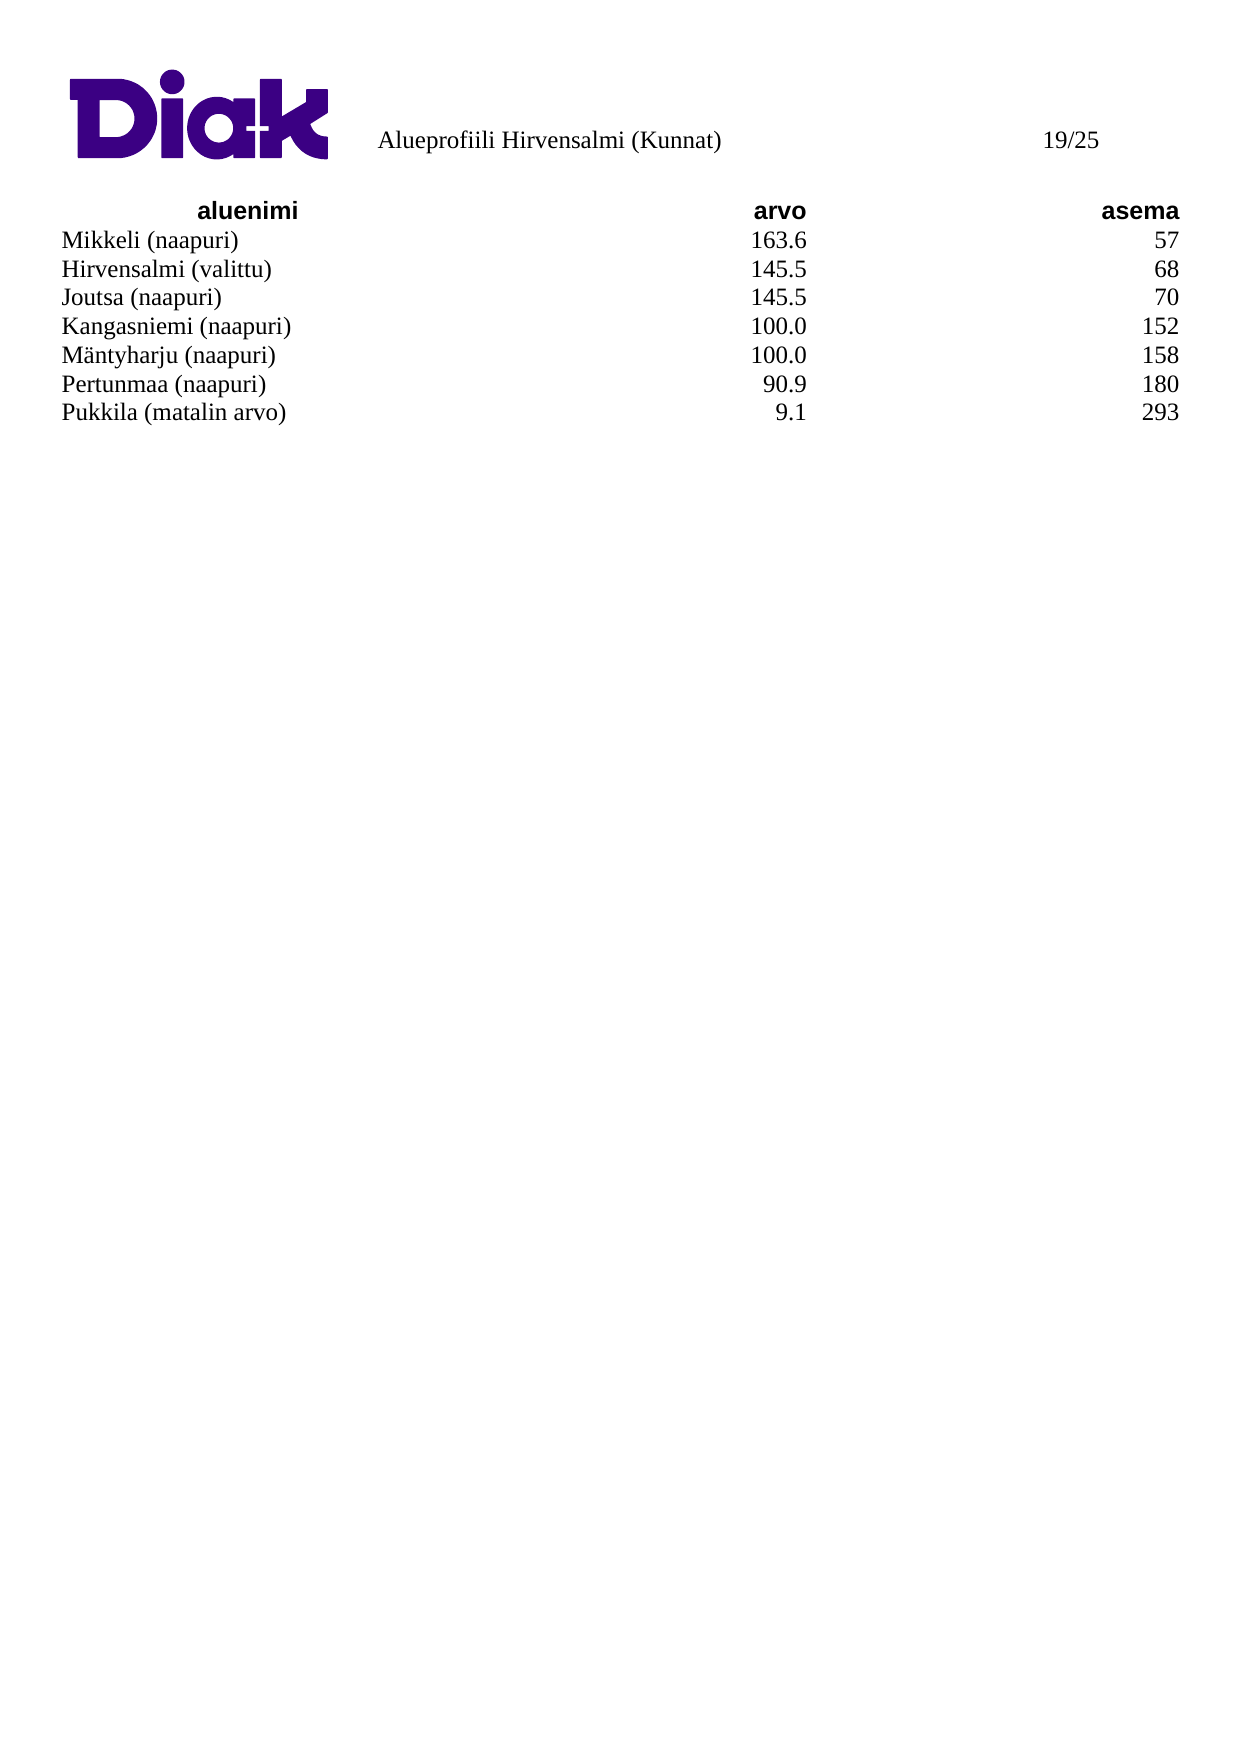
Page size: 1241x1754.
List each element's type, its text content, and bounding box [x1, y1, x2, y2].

table_header aluenimi [61, 196, 434, 225]
table_cell Joutsa (naapuri) [61, 283, 434, 311]
table_cell 57 [806, 225, 1179, 254]
table_cell 70 [806, 283, 1179, 311]
table_cell 90.9 [434, 369, 806, 397]
table_cell 100.0 [434, 340, 806, 369]
table_cell Mikkeli (naapuri) [61, 225, 434, 254]
table_cell 152 [806, 311, 1179, 340]
table_cell Kangasniemi (naapuri) [61, 311, 434, 340]
table_cell Pukkila (matalin arvo) [61, 398, 434, 426]
table_cell 163.6 [434, 225, 806, 254]
table_header arvo [434, 196, 806, 225]
table_cell 145.5 [434, 254, 806, 282]
table_cell 180 [806, 369, 1179, 397]
table_cell 9.1 [434, 398, 806, 426]
table_cell Mäntyharju (naapuri) [61, 340, 434, 369]
table_cell 68 [806, 254, 1179, 282]
table_cell 145.5 [434, 283, 806, 311]
table_cell 293 [806, 398, 1179, 426]
table_cell 100.0 [434, 311, 806, 340]
table_cell 158 [806, 340, 1179, 369]
table_cell Hirvensalmi (valittu) [61, 254, 434, 282]
table_header asema [806, 196, 1179, 225]
table_cell Pertunmaa (naapuri) [61, 369, 434, 397]
